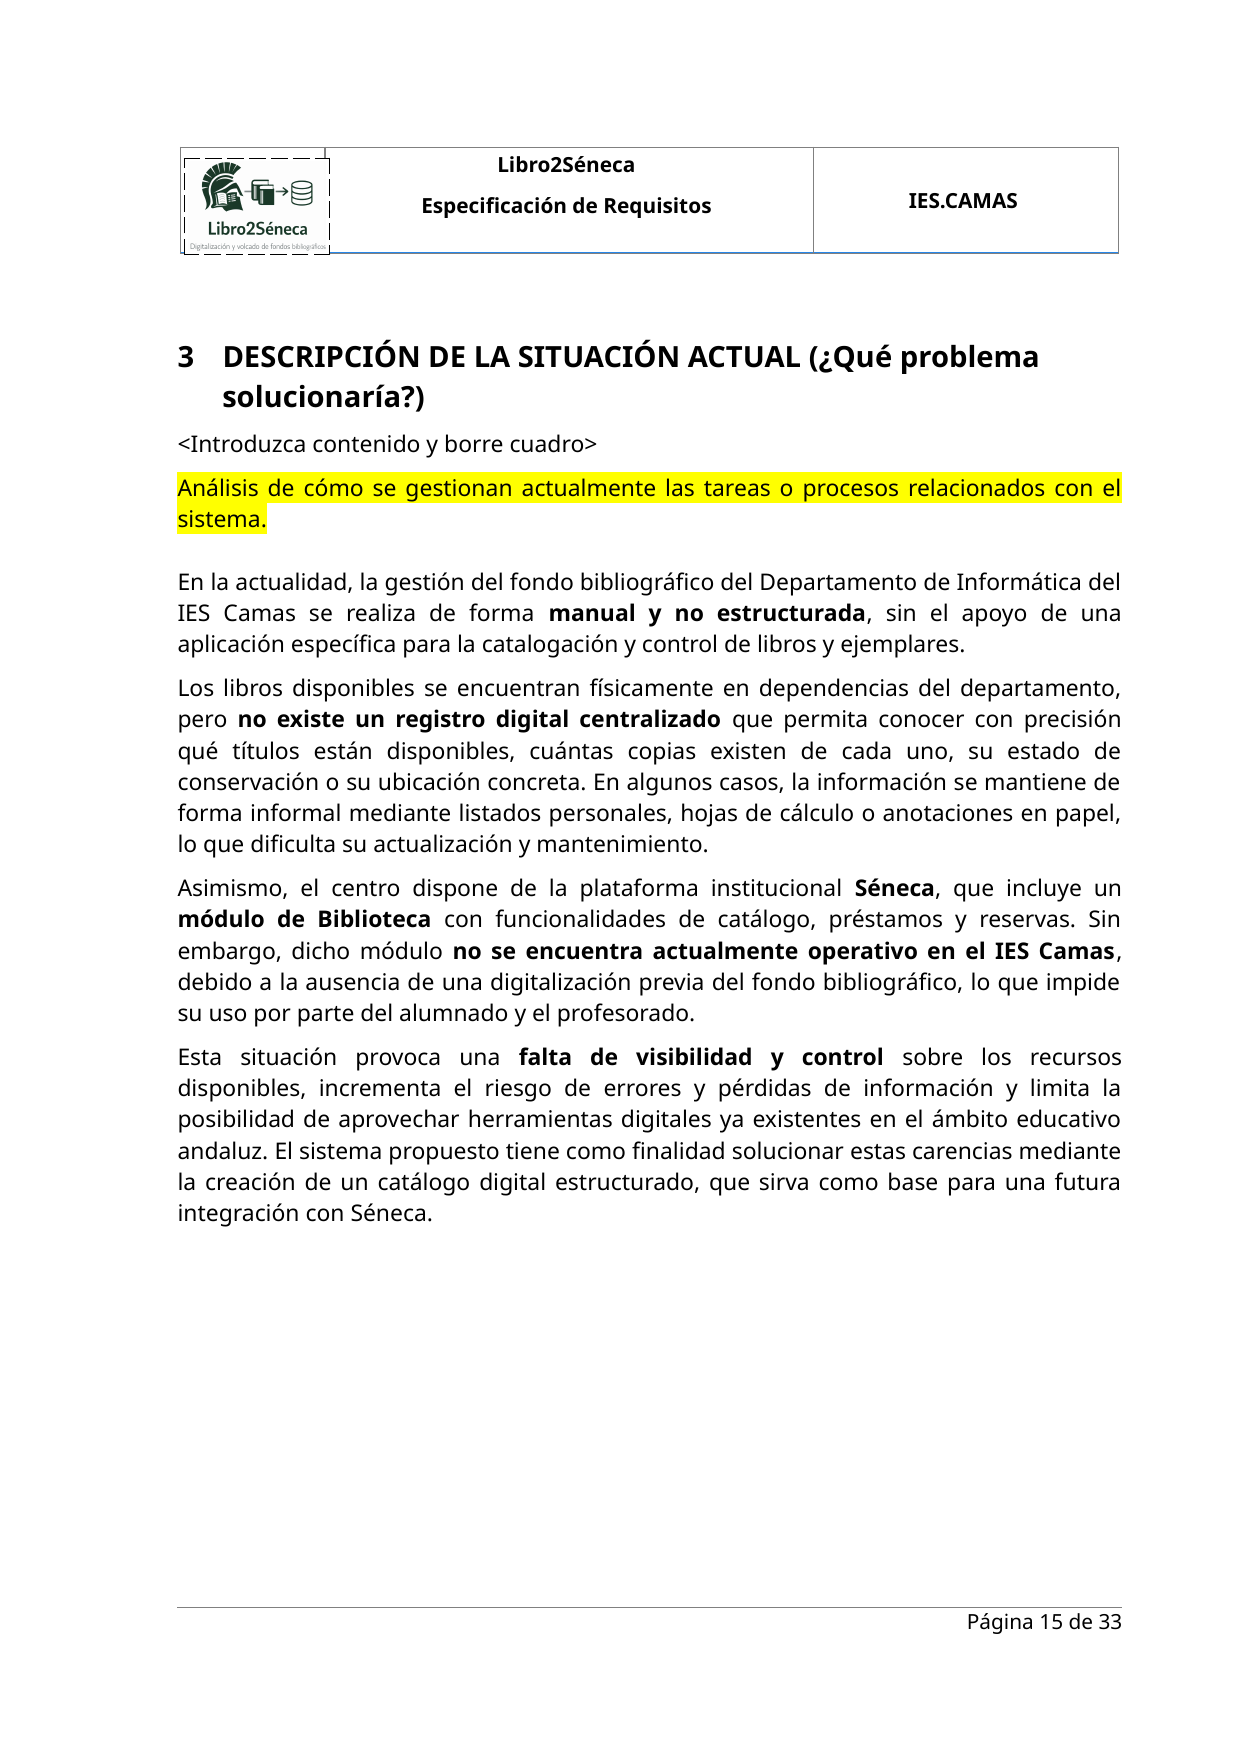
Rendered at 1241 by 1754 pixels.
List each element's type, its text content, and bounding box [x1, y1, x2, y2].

text En la actualidad, la gestión del fondo bibliográfico del Departamento de Informática del IES Camas se realiza de forma manual y no estructurada, sin el apoyo de una aplicación específica para la catalogación y control de libros y ejemplares. [177, 566, 1122, 659]
text <Introduzca contenido y borre cuadro> [177, 428, 1122, 459]
text Esta situación provoca una falta de visibilidad y control sobre los recursos disponibles, incrementa el riesgo de errores y pérdidas de información y limita la posibilidad de aprovechar herramientas digitales ya existentes en el ámbito educativo andaluz. El sistema propuesto tiene como finalidad solucionar estas carencias mediante la creación de un catálogo digital estructurado, que sirva como base para una futura integración con Séneca. [177, 1041, 1122, 1228]
text Asimismo, el centro dispone de la plataforma institucional Séneca, que incluye un módulo de Biblioteca con funcionalidades de catálogo, préstamos y reservas. Sin embargo, dicho módulo no se encuentra actualmente operativo en el IES Camas, debido a la ausencia de una digitalización previa del fondo bibliográfico, lo que impide su uso por parte del alumnado y el profesorado. [177, 872, 1122, 1028]
subtitle DESCRIPCIÓN DE LA SITUACIÓN ACTUAL (¿Qué problema solucionaría?) [177, 336, 1122, 416]
text Análisis de cómo se gestionan actualmente las tareas o procesos relacionados con el sistema. [177, 472, 1122, 534]
picture [188, 161, 326, 251]
text Los libros disponibles se encuentran físicamente en dependencias del departamento, pero no existe un registro digital centralizado que permita conocer con precisión qué títulos están disponibles, cuántas copias existen de cada uno, su estado de conservación o su ubicación concreta. En algunos casos, la información se mantiene de forma informal mediante listados personales, hojas de cálculo o anotaciones en papel, lo que dificulta su actualización y mantenimiento. [177, 672, 1122, 859]
